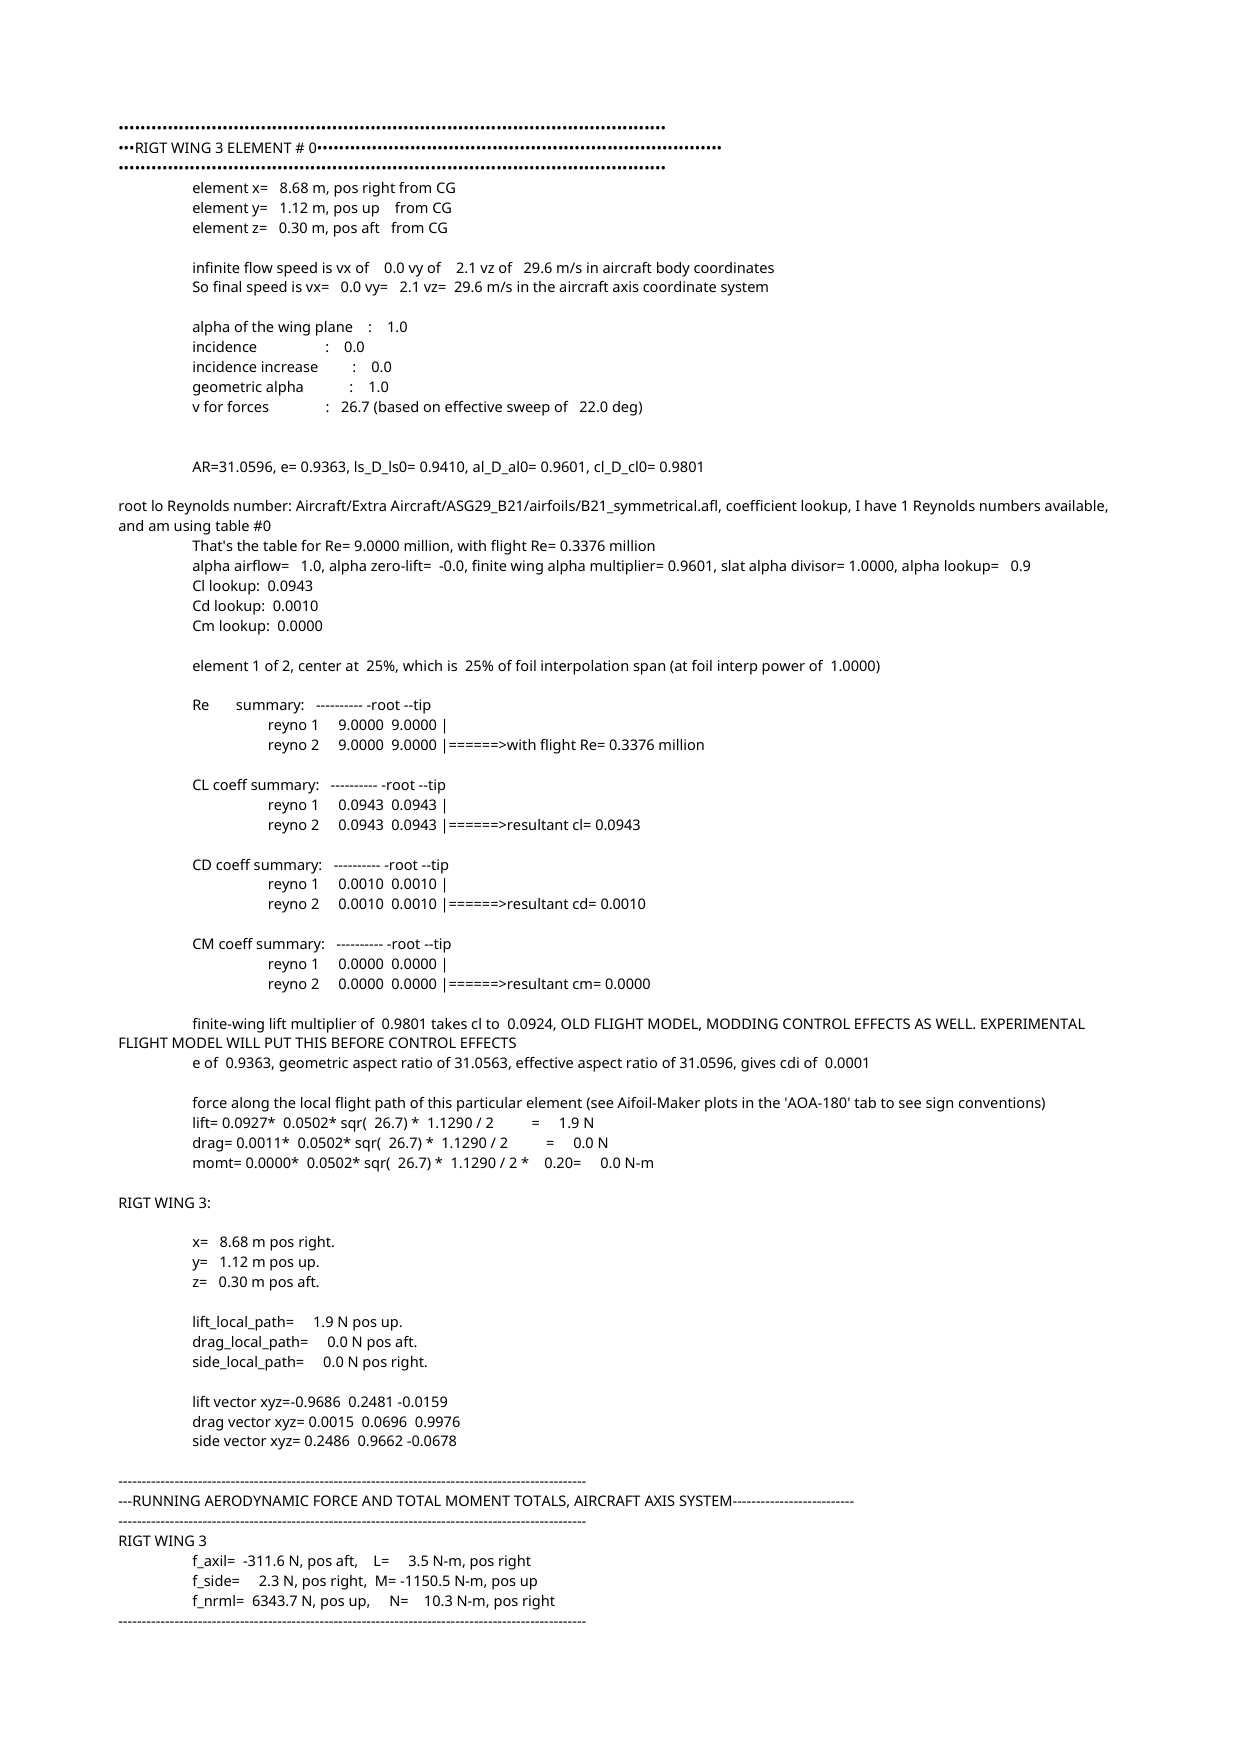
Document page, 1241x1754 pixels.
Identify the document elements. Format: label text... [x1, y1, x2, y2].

text x= 8.68 m pos right. [118, 1232, 1122, 1252]
text ---------------------------------------------------------------------------------------------------- [118, 1471, 1122, 1491]
text force along the local flight path of this particular element (see Aifoil-Maker plots in the 'AOA-180' tab to see sign conventions) [118, 1093, 1122, 1113]
text root lo Reynolds number: Aircraft/Extra Aircraft/ASG29_B21/airfoils/B21_symmetrical.afl, coefficient lookup, I have 1 Reynolds numbers available, and am using table #0 [118, 496, 1122, 536]
text drag= 0.0011* 0.0502* sqr( 26.7) * 1.1290 / 2 = 0.0 N [118, 1133, 1122, 1153]
text Cd lookup: 0.0010 [118, 596, 1122, 616]
text •••••••••••••••••••••••••••••••••••••••••••••••••••••••••••••••••••••••••••••••••••••••••••••••••••• [118, 158, 1122, 178]
text z= 0.30 m pos aft. [118, 1272, 1122, 1292]
text momt= 0.0000* 0.0502* sqr( 26.7) * 1.1290 / 2 * 0.20= 0.0 N-m [118, 1153, 1122, 1173]
text f_side= 2.3 N, pos right, M= -1150.5 N-m, pos up [118, 1571, 1122, 1590]
text incidence : 0.0 [118, 337, 1122, 357]
text AR=31.0596, e= 0.9363, ls_D_ls0= 0.9410, al_D_al0= 0.9601, cl_D_cl0= 0.9801 [118, 456, 1122, 476]
text reyno 1 0.0000 0.0000 | [118, 954, 1122, 974]
text element 1 of 2, center at 25%, which is 25% of foil interpolation span (at foil interp power of 1.0000) [118, 655, 1122, 675]
text element x= 8.68 m, pos right from CG [118, 178, 1122, 198]
text drag_local_path= 0.0 N pos aft. [118, 1332, 1122, 1352]
text infinite flow speed is vx of 0.0 vy of 2.1 vz of 29.6 m/s in aircraft body coordinates [118, 257, 1122, 277]
text geometric alpha : 1.0 [118, 377, 1122, 397]
text reyno 1 9.0000 9.0000 | [118, 715, 1122, 735]
text finite-wing lift multiplier of 0.9801 takes cl to 0.0924, OLD FLIGHT MODEL, MODDING CONTROL EFFECTS AS WELL. EXPERIMENTAL FLIGHT MODEL WILL PUT THIS BEFORE CONTROL EFFECTS [118, 1013, 1122, 1053]
text alpha of the wing plane : 1.0 [118, 317, 1122, 337]
text Cm lookup: 0.0000 [118, 616, 1122, 635]
text ---------------------------------------------------------------------------------------------------- [118, 1610, 1122, 1630]
text y= 1.12 m pos up. [118, 1252, 1122, 1272]
text element z= 0.30 m, pos aft from CG [118, 218, 1122, 237]
text •••RIGT WING 3 ELEMENT # 0•••••••••••••••••••••••••••••••••••••••••••••••••••••••••••••••••••••••••• [118, 138, 1122, 158]
text reyno 2 9.0000 9.0000 |======>with flight Re= 0.3376 million [118, 735, 1122, 755]
text drag vector xyz= 0.0015 0.0696 0.9976 [118, 1411, 1122, 1431]
text CD coeff summary: ---------- -root --tip [118, 854, 1122, 874]
text ---RUNNING AERODYNAMIC FORCE AND TOTAL MOMENT TOTALS, AIRCRAFT AXIS SYSTEM-------------------------- [118, 1491, 1122, 1511]
text CM coeff summary: ---------- -root --tip [118, 934, 1122, 954]
text reyno 2 0.0000 0.0000 |======>resultant cm= 0.0000 [118, 974, 1122, 993]
text v for forces : 26.7 (based on effective sweep of 22.0 deg) [118, 397, 1122, 417]
text lift vector xyz=-0.9686 0.2481 -0.0159 [118, 1391, 1122, 1411]
text RIGT WING 3 [118, 1531, 1122, 1551]
text alpha airflow= 1.0, alpha zero-lift= -0.0, finite wing alpha multiplier= 0.9601, slat alpha divisor= 1.0000, alpha lookup= 0.9 [118, 556, 1122, 576]
text reyno 1 0.0010 0.0010 | [118, 874, 1122, 894]
text side_local_path= 0.0 N pos right. [118, 1352, 1122, 1372]
text CL coeff summary: ---------- -root --tip [118, 775, 1122, 794]
text lift= 0.0927* 0.0502* sqr( 26.7) * 1.1290 / 2 = 1.9 N [118, 1113, 1122, 1133]
text RIGT WING 3: [118, 1192, 1122, 1212]
text That's the table for Re= 9.0000 million, with flight Re= 0.3376 million [118, 536, 1122, 556]
text Cl lookup: 0.0943 [118, 576, 1122, 596]
text f_axil= -311.6 N, pos aft, L= 3.5 N-m, pos right [118, 1551, 1122, 1571]
text reyno 1 0.0943 0.0943 | [118, 794, 1122, 814]
text Re summary: ---------- -root --tip [118, 695, 1122, 715]
text So final speed is vx= 0.0 vy= 2.1 vz= 29.6 m/s in the aircraft axis coordinate system [118, 277, 1122, 297]
text incidence increase : 0.0 [118, 357, 1122, 377]
text element y= 1.12 m, pos up from CG [118, 198, 1122, 218]
text f_nrml= 6343.7 N, pos up, N= 10.3 N-m, pos right [118, 1590, 1122, 1610]
text ---------------------------------------------------------------------------------------------------- [118, 1511, 1122, 1531]
text lift_local_path= 1.9 N pos up. [118, 1312, 1122, 1332]
text reyno 2 0.0010 0.0010 |======>resultant cd= 0.0010 [118, 894, 1122, 914]
text side vector xyz= 0.2486 0.9662 -0.0678 [118, 1431, 1122, 1451]
text e of 0.9363, geometric aspect ratio of 31.0563, effective aspect ratio of 31.0596, gives cdi of 0.0001 [118, 1053, 1122, 1073]
text reyno 2 0.0943 0.0943 |======>resultant cl= 0.0943 [118, 814, 1122, 834]
text •••••••••••••••••••••••••••••••••••••••••••••••••••••••••••••••••••••••••••••••••••••••••••••••••••• [118, 118, 1122, 138]
